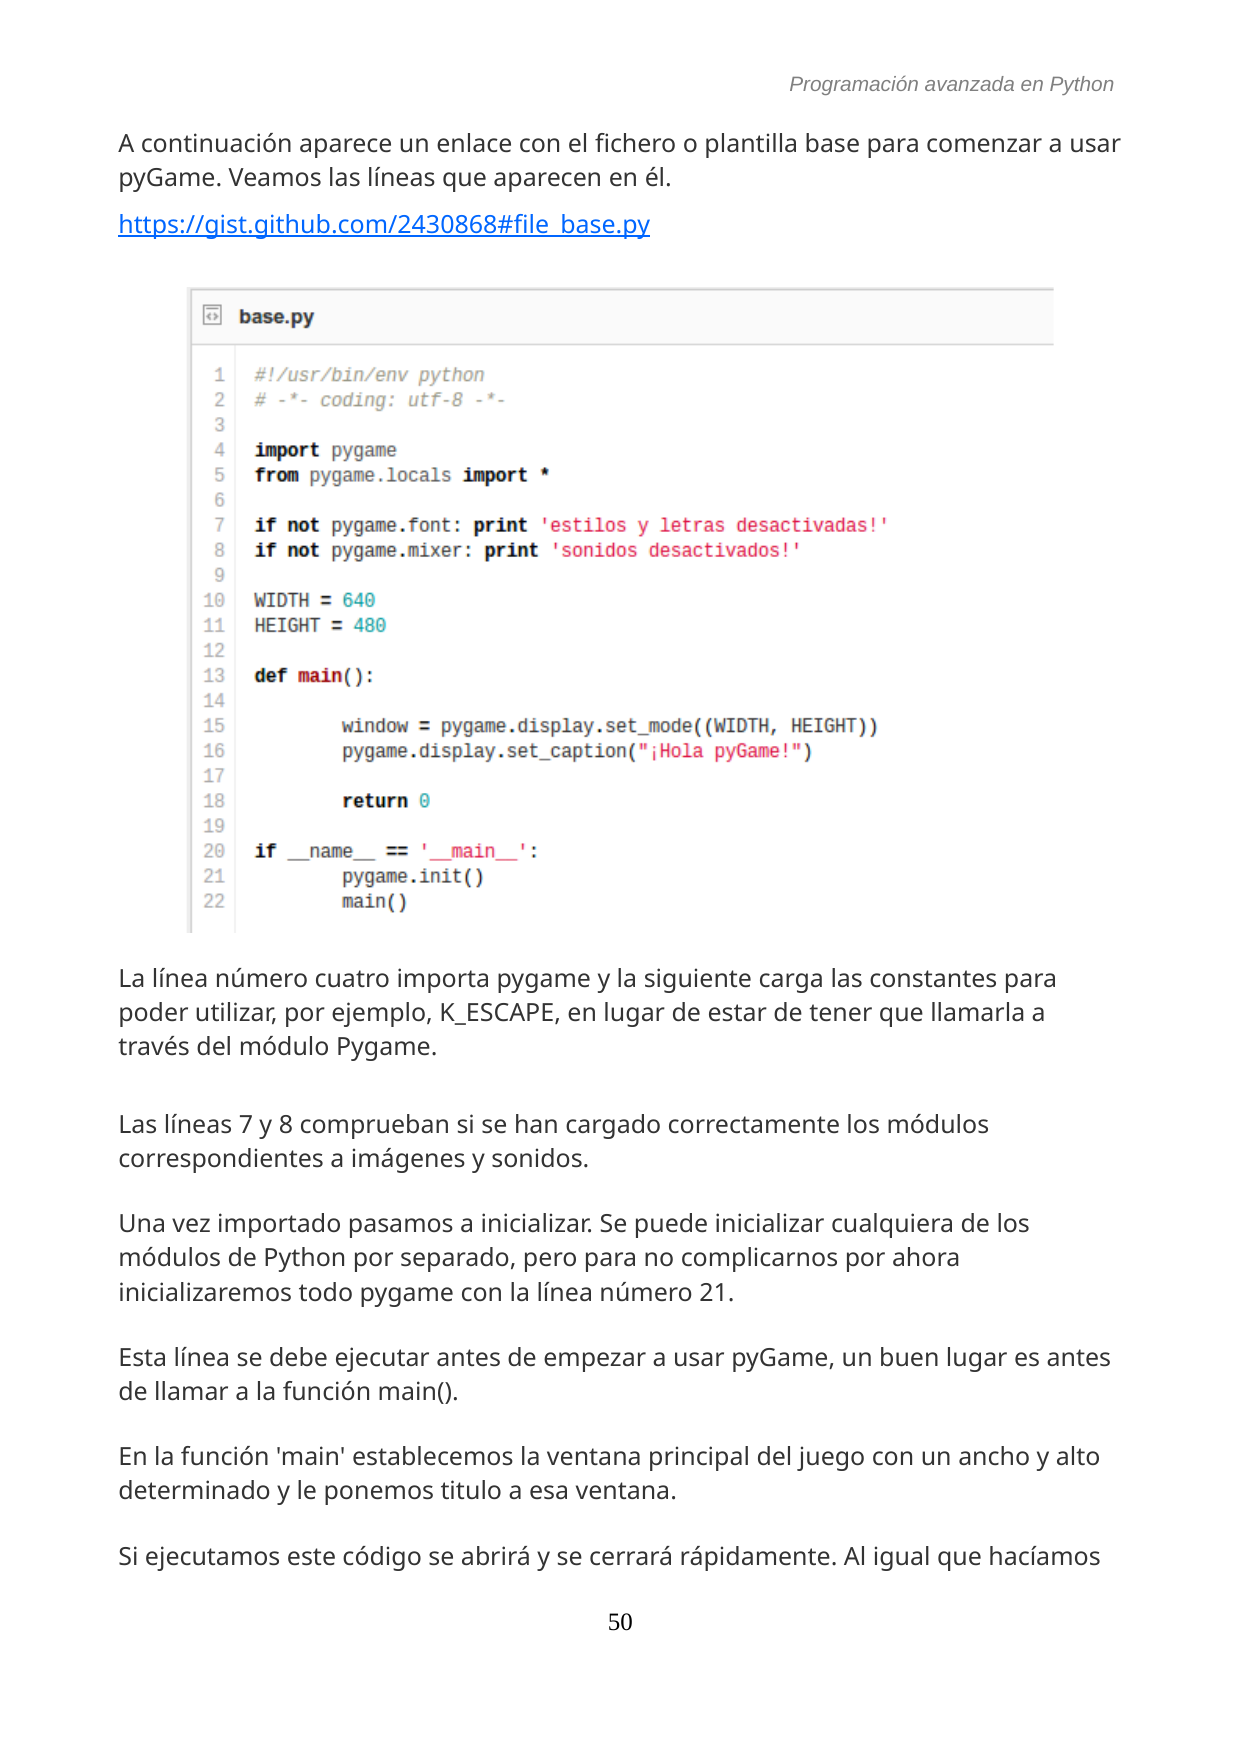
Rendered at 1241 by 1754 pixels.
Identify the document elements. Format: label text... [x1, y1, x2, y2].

text Si ejecutamos este código se abrirá y se cerrará rápidamente. Al igual que hacíamos [118, 1538, 1122, 1572]
text En la función 'main' establecemos la ventana principal del juego con un ancho y alto determinado y le ponemos titulo a esa ventana. [118, 1439, 1122, 1507]
text A continuación aparece un enlace con el fichero o plantilla base para comenzar a usar pyGame. Veamos las líneas que aparecen en él. [118, 126, 1122, 194]
text Esta línea se debe ejecutar antes de empezar a usar pyGame, un buen lugar es antes de llamar a la función main(). [118, 1339, 1122, 1408]
text https://gist.github.com/2430868#file_base.py [118, 206, 1122, 240]
text Las líneas 7 y 8 comprueban si se han cargado correctamente los módulos correspondientes a imágenes y sonidos. [118, 1107, 1122, 1175]
picture [186, 287, 1054, 933]
text La línea número cuatro importa pygame y la siguiente carga las constantes para poder utilizar, por ejemplo, K_ESCAPE, en lugar de estar de tener que llamarla a través del módulo Pygame. [118, 961, 1122, 1063]
text Una vez importado pasamos a inicializar. Se puede inicializar cualquiera de los módulos de Python por separado, pero para no complicarnos por ahora inicializaremos todo pygame con la línea número 21. [118, 1206, 1122, 1308]
